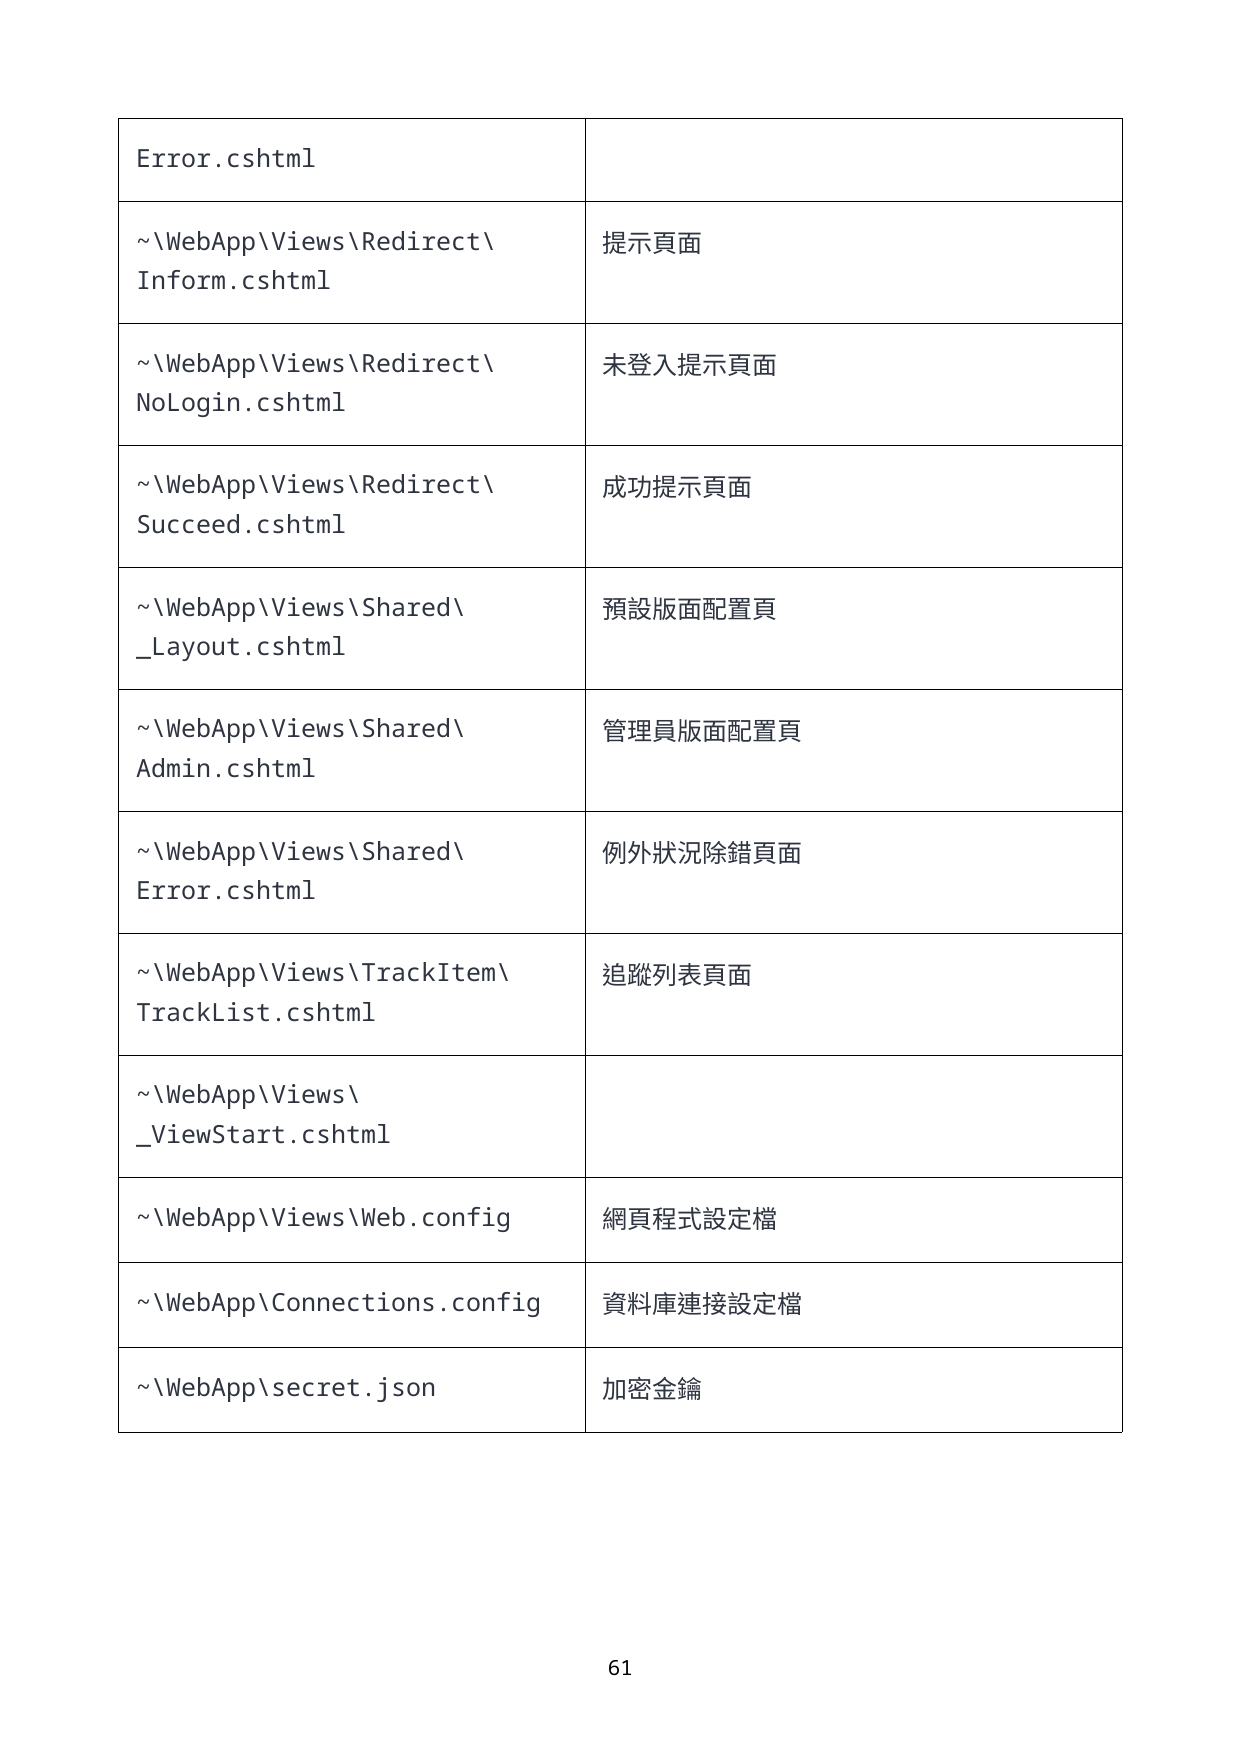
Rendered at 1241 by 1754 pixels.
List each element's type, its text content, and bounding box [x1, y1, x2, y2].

table_cell [586, 1056, 1122, 1177]
table_cell 未登入提示頁面 [586, 324, 1122, 445]
table_cell Error.cshtml [119, 119, 585, 201]
table_cell ~\WebApp\Views\TrackItem\TrackList.cshtml [119, 934, 585, 1055]
table_cell 加密金鑰 [586, 1348, 1122, 1432]
table_cell 提示頁面 [586, 202, 1122, 323]
table_cell ~\WebApp\Views\Shared\Admin.cshtml [119, 690, 585, 811]
table_cell 預設版面配置頁 [586, 568, 1122, 689]
table_cell 成功提示頁面 [586, 446, 1122, 567]
table_cell [586, 119, 1122, 201]
table_cell ~\WebApp\Views\Web.config [119, 1178, 585, 1262]
table_cell 資料庫連接設定檔 [586, 1263, 1122, 1347]
table_cell ~\WebApp\Views\Shared\Error.cshtml [119, 812, 585, 933]
table_cell ~\WebApp\Views\Redirect\Inform.cshtml [119, 202, 585, 323]
table_cell ~\WebApp\Views\Redirect\NoLogin.cshtml [119, 324, 585, 445]
table_cell ~\WebApp\Views\_ViewStart.cshtml [119, 1056, 585, 1177]
table_cell 管理員版面配置頁 [586, 690, 1122, 811]
table_cell ~\WebApp\secret.json [119, 1348, 585, 1432]
table_cell ~\WebApp\Views\Redirect\Succeed.cshtml [119, 446, 585, 567]
table_cell 例外狀況除錯頁面 [586, 812, 1122, 933]
table_cell 追蹤列表頁面 [586, 934, 1122, 1055]
table_cell ~\WebApp\Connections.config [119, 1263, 585, 1347]
table_cell 網頁程式設定檔 [586, 1178, 1122, 1262]
table_cell ~\WebApp\Views\Shared\_Layout.cshtml [119, 568, 585, 689]
